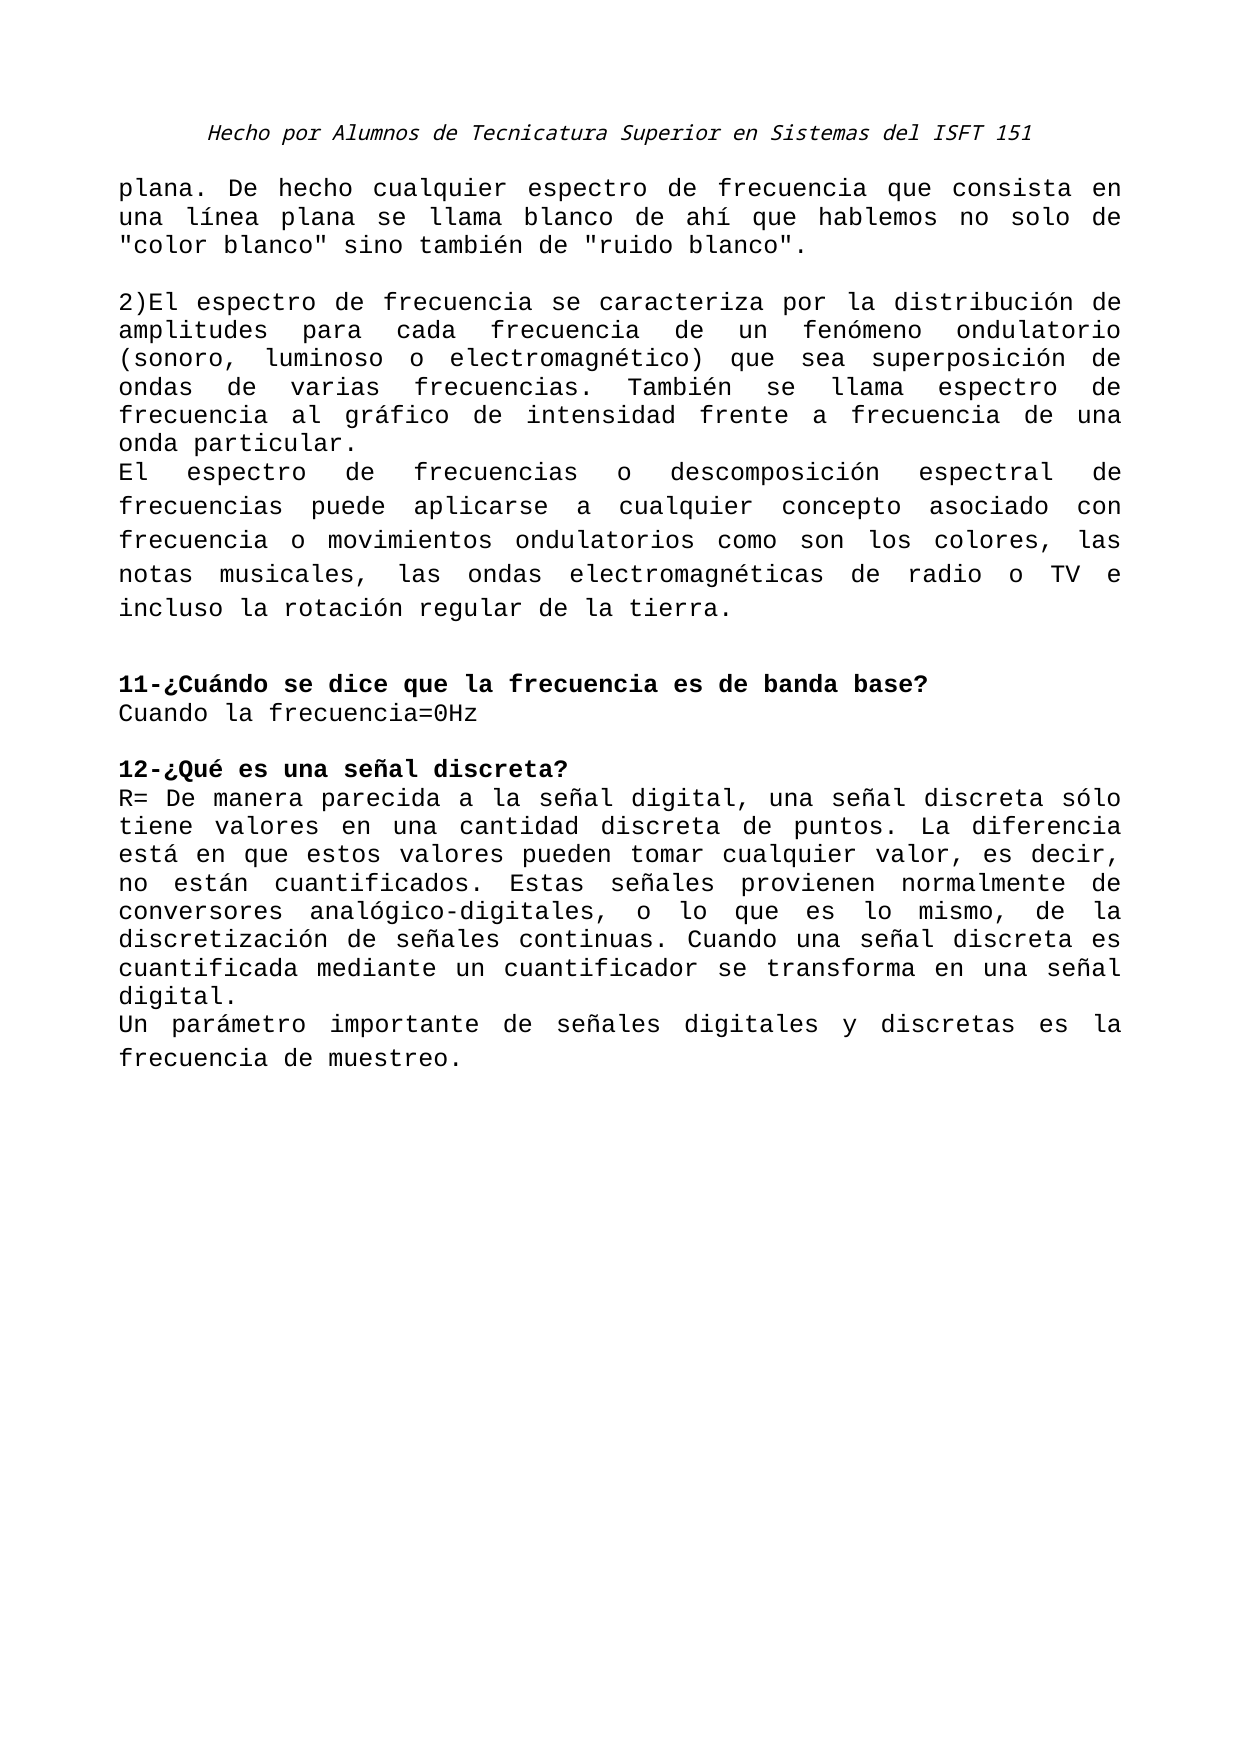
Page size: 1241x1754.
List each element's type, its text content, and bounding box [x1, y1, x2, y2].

text R= De manera parecida a la señal digital, una señal discreta sólo tiene valores en una cantidad discreta de puntos. La diferencia está en que estos valores pueden tomar cualquier valor, es decir, no están cuantificados. Estas señales provienen normalmente de conversores analógico-digitales, o lo que es lo mismo, de la discretización de señales continuas. Cuando una señal discreta es cuantificada mediante un cuantificador se transforma en una señal digital. [118, 785, 1122, 1012]
text Un parámetro importante de señales digitales y discretas es la frecuencia de muestreo. [118, 1012, 1122, 1074]
text plana. De hecho cualquier espectro de frecuencia que consista en una línea plana se llama blanco de ahí que hablemos no solo de "color blanco" sino también de "ruido blanco". [118, 176, 1122, 261]
text 11-¿Cuándo se dice que la frecuencia es de banda base? [118, 672, 1122, 700]
text Cuando la frecuencia=0Hz [118, 700, 1122, 729]
text 12-¿Qué es una señal discreta? [118, 757, 1122, 785]
text El espectro de frecuencias o descomposición espectral de frecuencias puede aplicarse a cualquier concepto asociado con frecuencia o movimientos ondulatorios como son los colores, las notas musicales, las ondas electromagnéticas de radio o TV e incluso la rotación regular de la tierra. [118, 459, 1122, 623]
text 2)El espectro de frecuencia se caracteriza por la distribución de amplitudes para cada frecuencia de un fenómeno ondulatorio (sonoro, luminoso o electromagnético) que sea superposición de ondas de varias frecuencias. También se llama espectro de frecuencia al gráfico de intensidad frente a frecuencia de una onda particular. [118, 289, 1122, 459]
